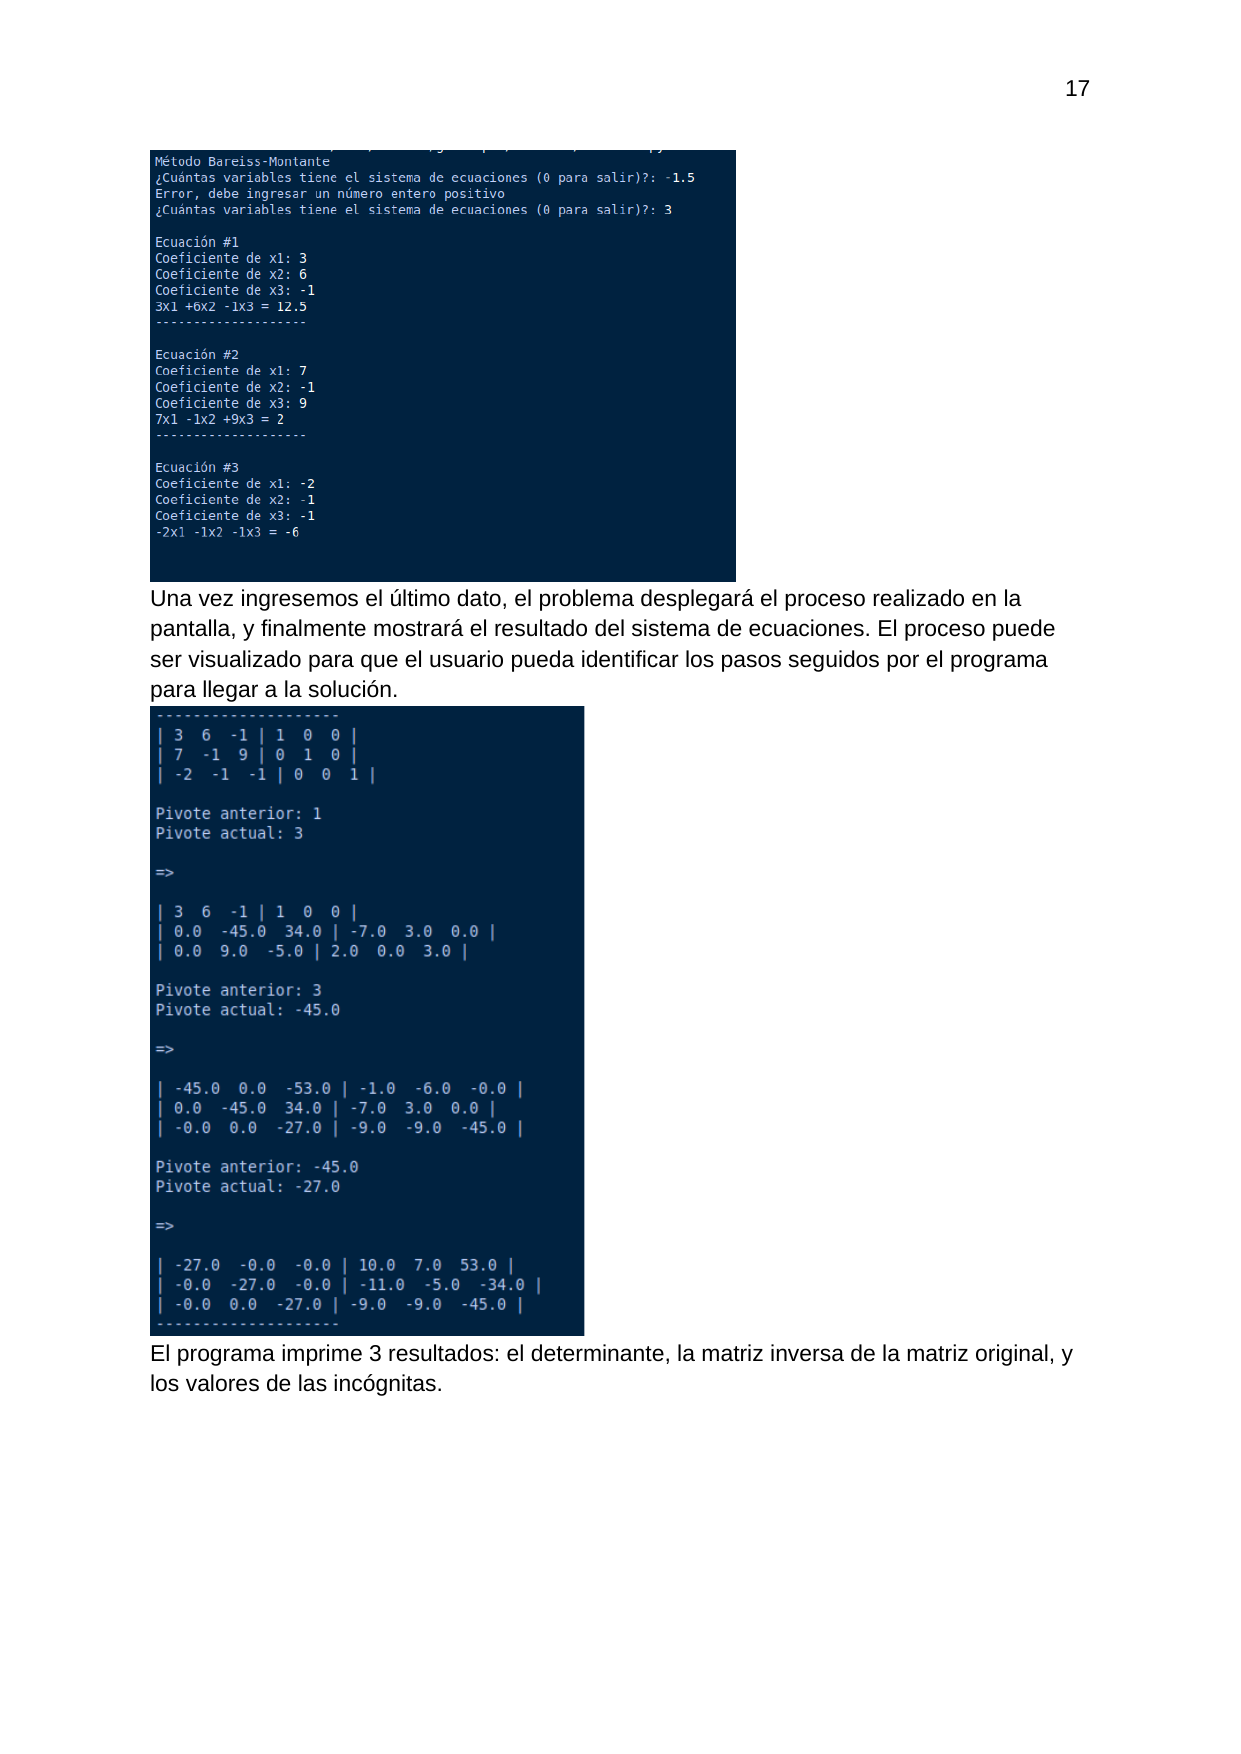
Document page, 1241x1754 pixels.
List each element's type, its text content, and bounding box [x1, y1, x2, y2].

picture [150, 150, 275, 582]
text El programa imprime 3 resultados: el determinante, la matriz inversa de la matriz original, y los valores de las incógnitas. [150, 1339, 1090, 1396]
text Una vez ingresemos el último dato, el problema desplegará el proceso realizado en la pantalla, y finalmente mostrará el resultado del sistema de ecuaciones. El proceso puede ser visualizado para que el usuario pueda identificar los pasos seguidos por el programa para llegar a la solución. [150, 585, 1090, 702]
picture [150, 706, 221, 1336]
